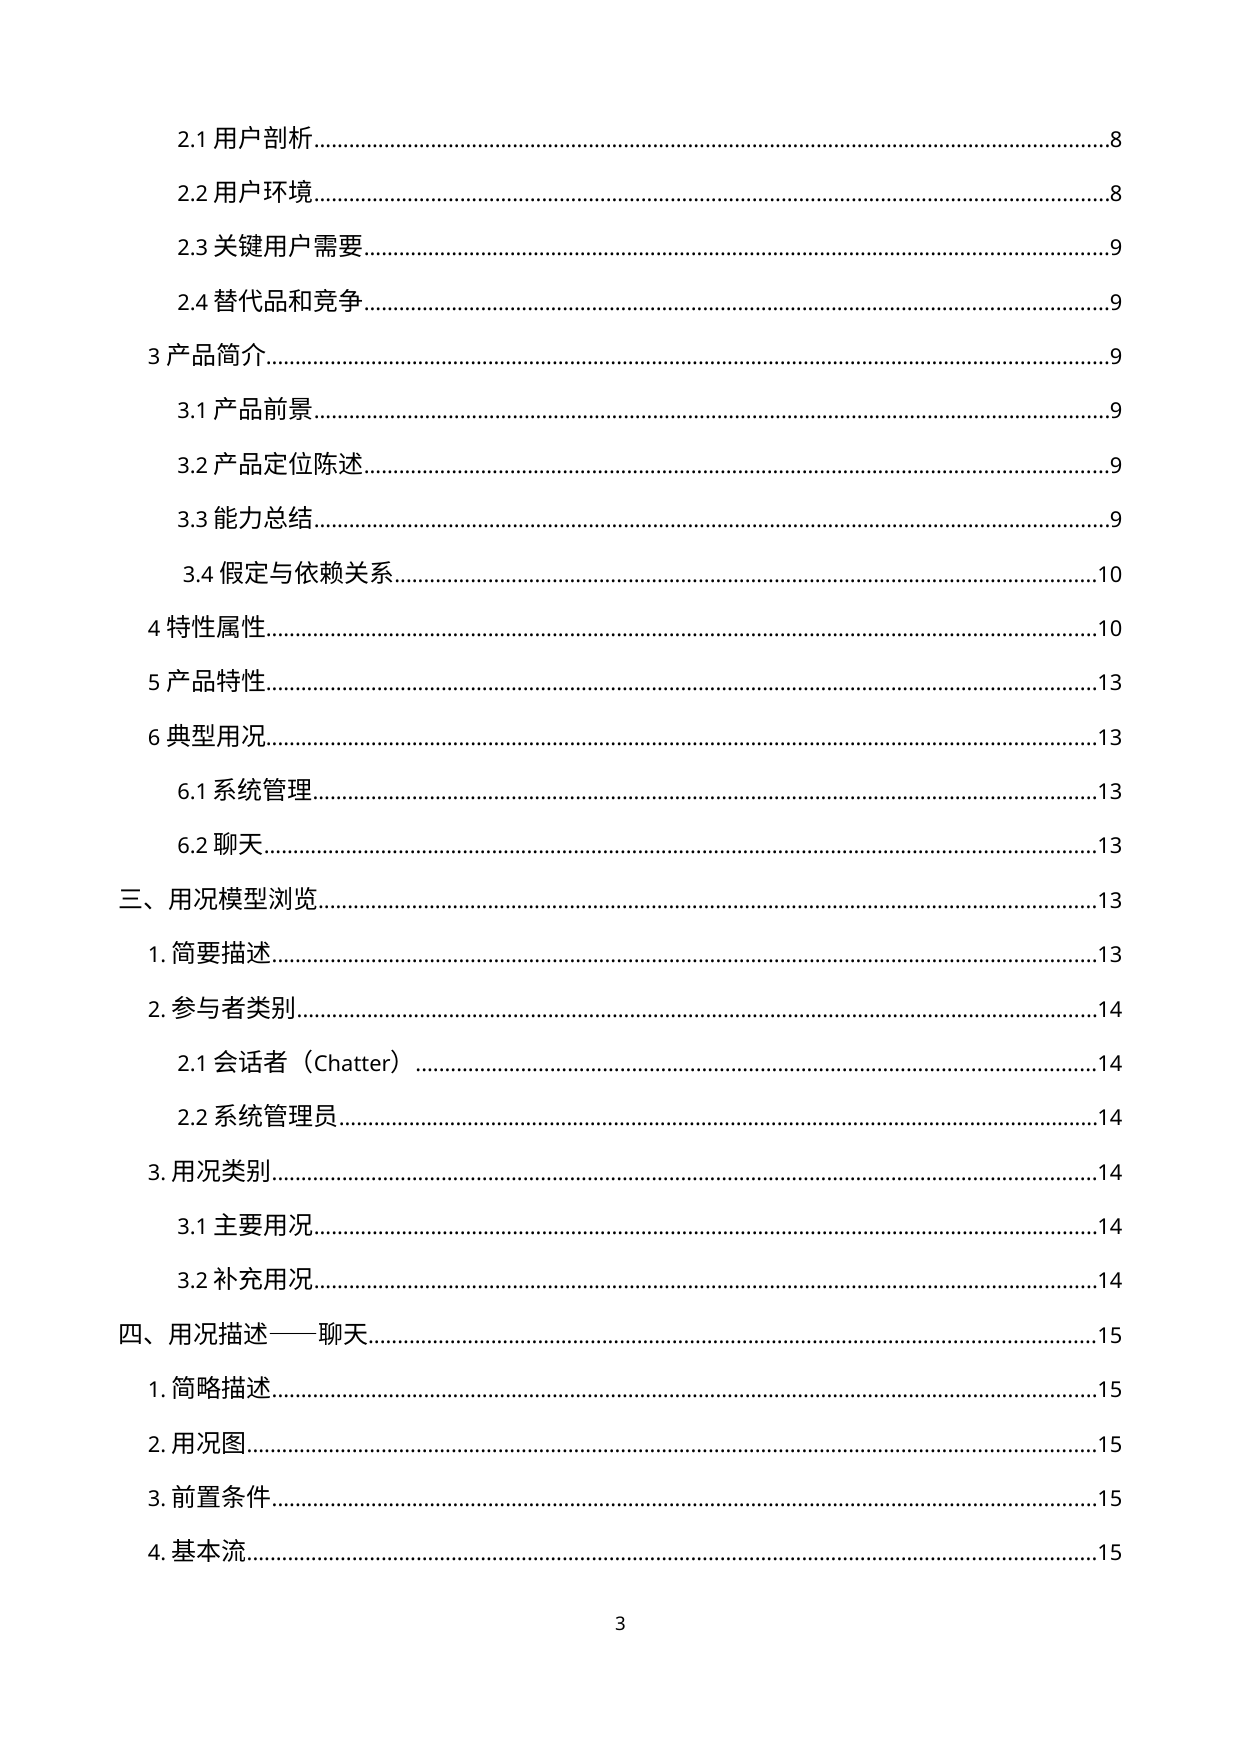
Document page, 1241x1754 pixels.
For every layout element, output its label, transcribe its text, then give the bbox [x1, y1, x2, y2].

text 四、用况描述——聊天 15 [118, 1314, 1122, 1351]
text 2.2 系统管理员 14 [177, 1097, 1122, 1133]
text 2. 参与者类别 14 [148, 988, 1122, 1024]
text 2.2 用户环境 8 [177, 172, 1122, 209]
text 3.2 产品定位陈述 9 [177, 444, 1122, 481]
text 2.4 替代品和竞争 9 [177, 281, 1122, 317]
text 2. 用况图 15 [148, 1423, 1122, 1459]
text 2.3 关键用户需要 9 [177, 227, 1122, 263]
text 1. 简略描述 15 [148, 1369, 1122, 1405]
text 6 典型用况 13 [148, 716, 1122, 752]
text 4 特性属性 10 [148, 607, 1122, 644]
text 5 产品特性 13 [148, 662, 1122, 698]
text 2.1 用户剖析 8 [177, 118, 1122, 154]
text 4. 基本流 15 [148, 1532, 1122, 1568]
text 三、用况模型浏览 13 [118, 879, 1122, 916]
text 3. 用况类别 14 [148, 1151, 1122, 1187]
text 3 产品简介 9 [148, 336, 1122, 372]
text 3.3 能力总结 9 [177, 499, 1122, 535]
text 6.1系统管理 13 [177, 771, 1122, 807]
text 3.2 补充用况 14 [177, 1260, 1122, 1296]
text 2.1 会话者（Chatter） 14 [177, 1042, 1122, 1079]
text 3.1 主要用况 14 [177, 1206, 1122, 1242]
text 6.2 聊天 13 [177, 825, 1122, 861]
text 3.1 产品前景 9 [177, 390, 1122, 426]
text 1. 简要描述 13 [148, 934, 1122, 970]
text 3. 前置条件 15 [148, 1477, 1122, 1514]
text 3.4 假定与依赖关系 10 [177, 553, 1122, 589]
